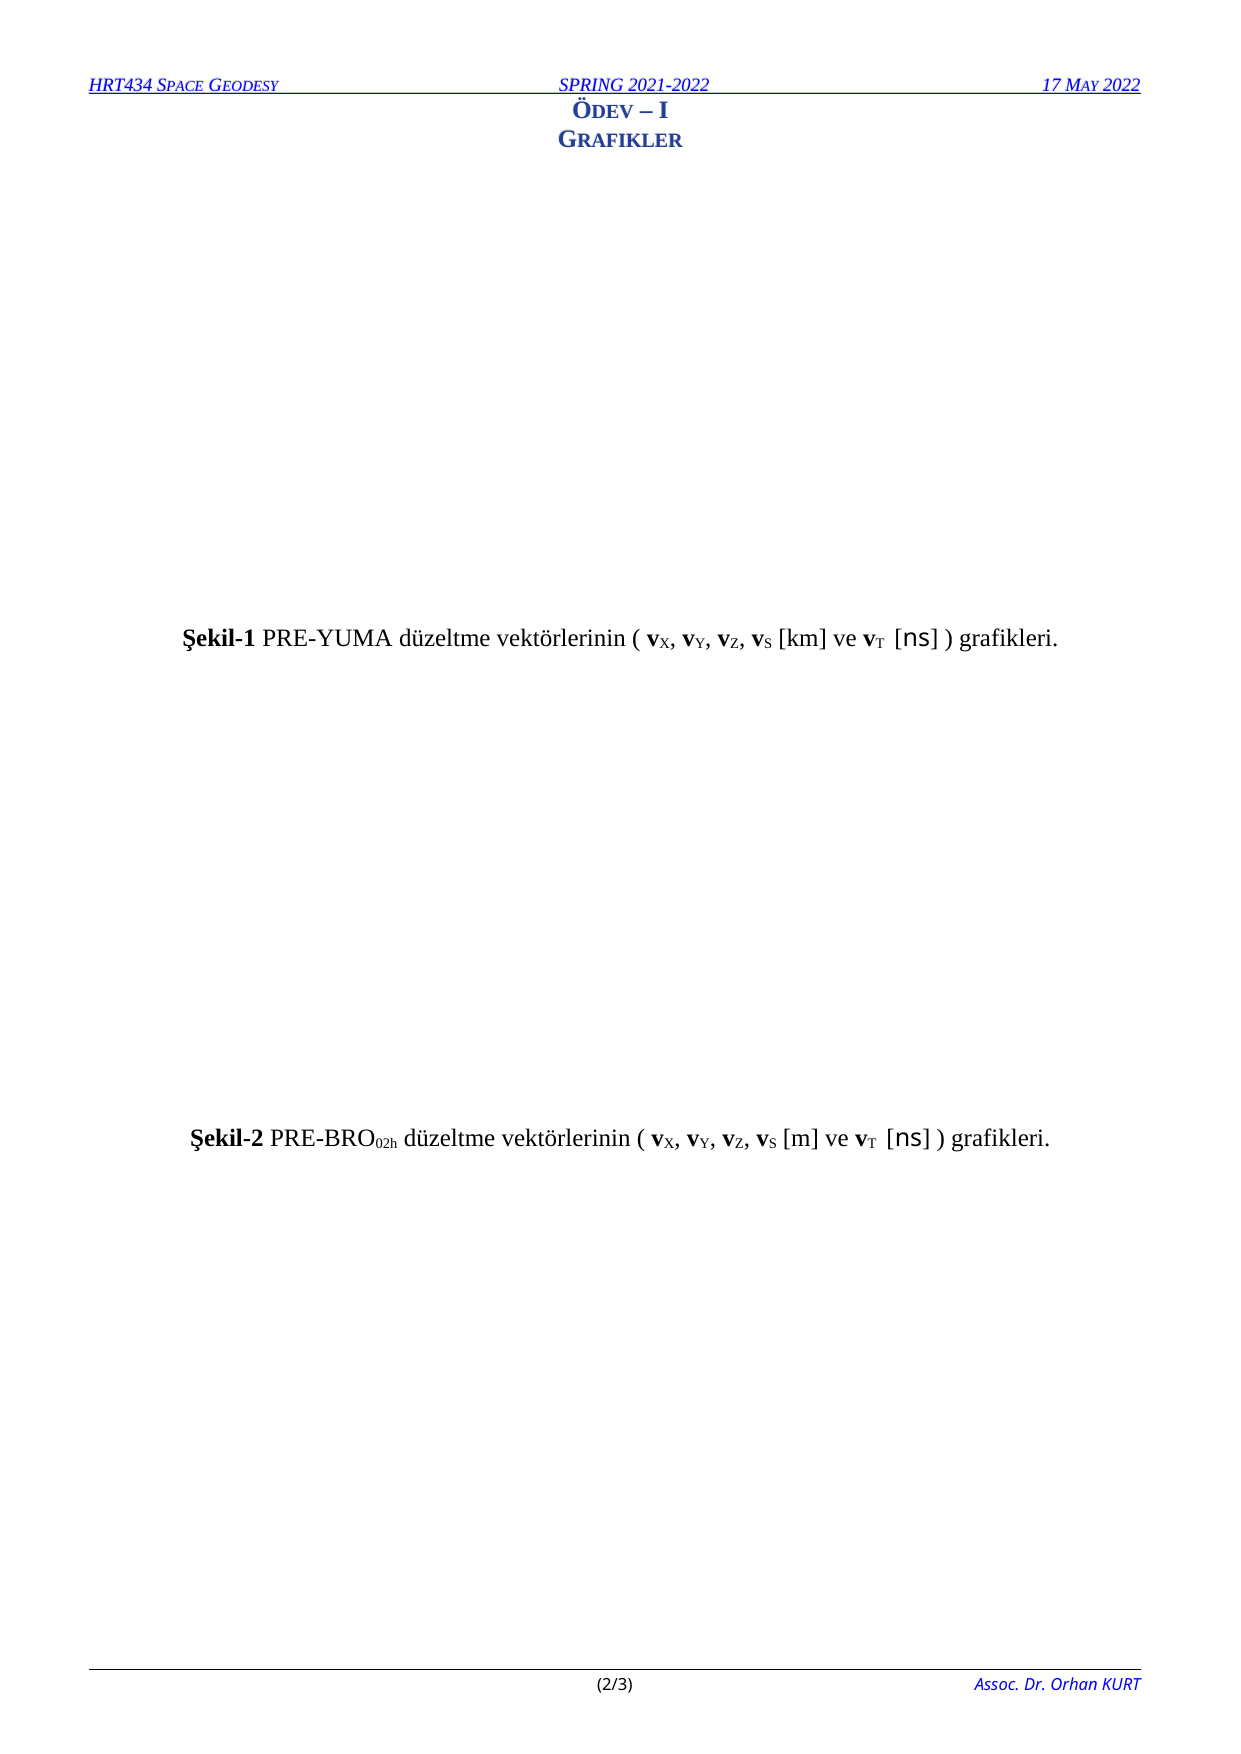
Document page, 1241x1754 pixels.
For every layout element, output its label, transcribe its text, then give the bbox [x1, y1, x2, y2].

text Grafikler [89, 124, 1152, 153]
text Şekil-1 PRE-YUMA düzeltme vektörlerinin ( vX, vY, vZ, vS [km] ve vT [ns] ) grafikleri. [89, 619, 1152, 653]
text Şekil-2 PRE-BRO02h düzeltme vektörlerinin ( vX, vY, vZ, vS [m] ve vT [ns] ) grafikleri. [89, 1119, 1152, 1153]
text Ödev – I [89, 95, 1152, 124]
